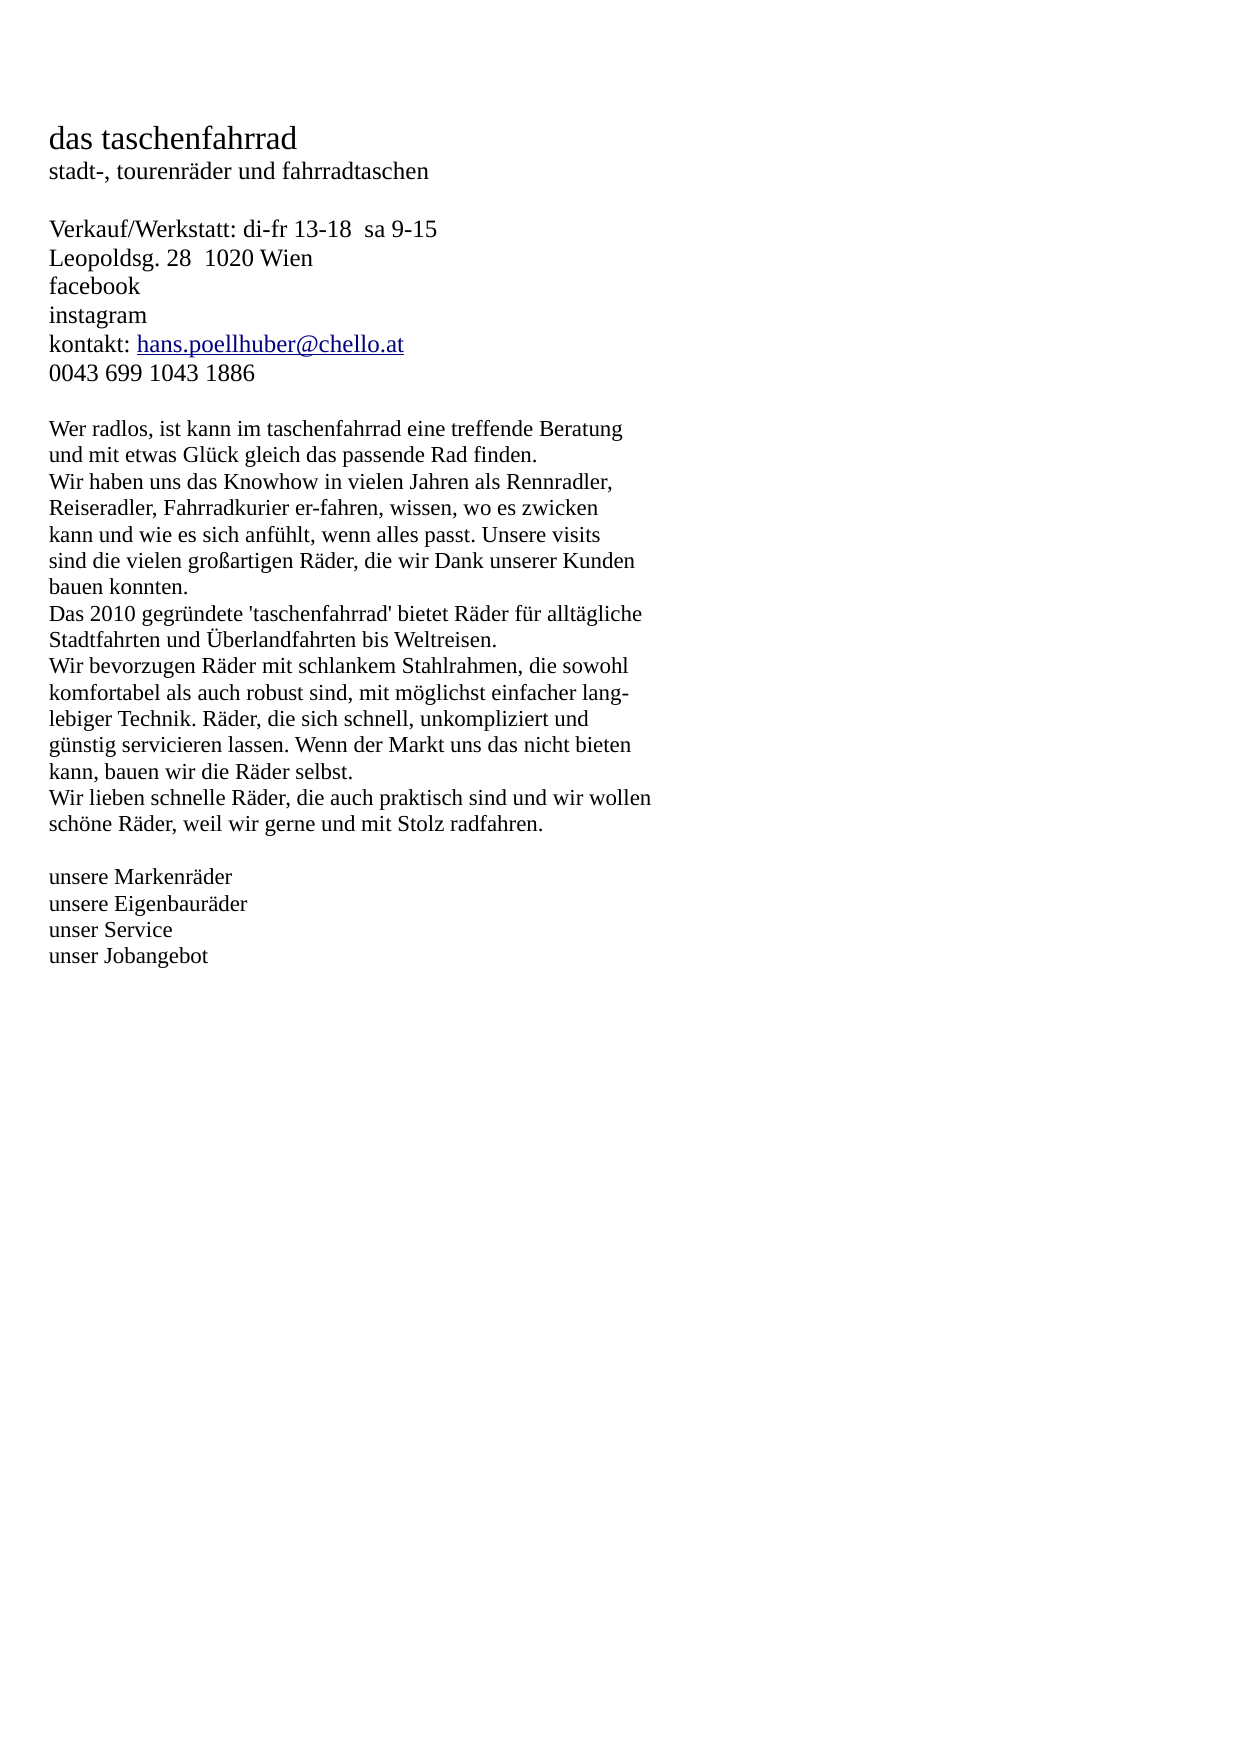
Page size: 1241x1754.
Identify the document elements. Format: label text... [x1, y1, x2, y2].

text kontakt: hans.poellhuber@chello.at [48, 329, 713, 358]
text lebiger Technik. Räder, die sich schnell, unkompliziert und [48, 705, 713, 731]
text kann und wie es sich anfühlt, wenn alles passt. Unsere visits [48, 521, 713, 547]
text instagram [48, 300, 713, 329]
text Wir lieben schnelle Räder, die auch praktisch sind und wir wollen [48, 784, 713, 811]
text facebook [48, 271, 713, 300]
text Wir bevorzugen Räder mit schlankem Stahlrahmen, die sowohl komfortabel als auch robust sind, mit möglichst einfacher lang- [48, 652, 713, 705]
text günstig servicieren lassen. Wenn der Markt uns das nicht bieten [48, 731, 713, 758]
text Wir haben uns das Knowhow in vielen Jahren als Rennradler, [48, 468, 713, 494]
text sind die vielen großartigen Räder, die wir Dank unserer Kunden [48, 547, 713, 573]
text kann, bauen wir die Räder selbst. [48, 758, 713, 784]
text bauen konnten. [48, 573, 713, 600]
text unser Service [48, 916, 713, 942]
text unser Jobangebot [48, 942, 713, 969]
text Reiseradler, Fahrradkurier er-fahren, wissen, wo es zwicken [48, 494, 713, 521]
text unsere Eigenbauräder [48, 889, 713, 916]
text Wer radlos, ist kann im taschenfahrrad eine treffende Beratung [48, 415, 713, 442]
text und mit etwas Glück gleich das passende Rad finden. [48, 442, 713, 468]
text Verkauf/Werkstatt: di-fr 13-18 sa 9-15 [48, 214, 713, 243]
text Das 2010 gegründete 'taschenfahrrad' bietet Räder für alltägliche [48, 600, 713, 626]
text 0043 699 1043 1886 [48, 358, 713, 386]
text stadt-, tourenräder und fahrradtaschen [48, 156, 713, 185]
text unsere Markenräder [48, 863, 713, 889]
text Stadtfahrten und Überlandfahrten bis Weltreisen. [48, 626, 713, 652]
text das taschenfahrrad [48, 118, 713, 156]
text Leopoldsg. 28 1020 Wien [48, 243, 713, 271]
text schöne Räder, weil wir gerne und mit Stolz radfahren. [48, 811, 713, 837]
